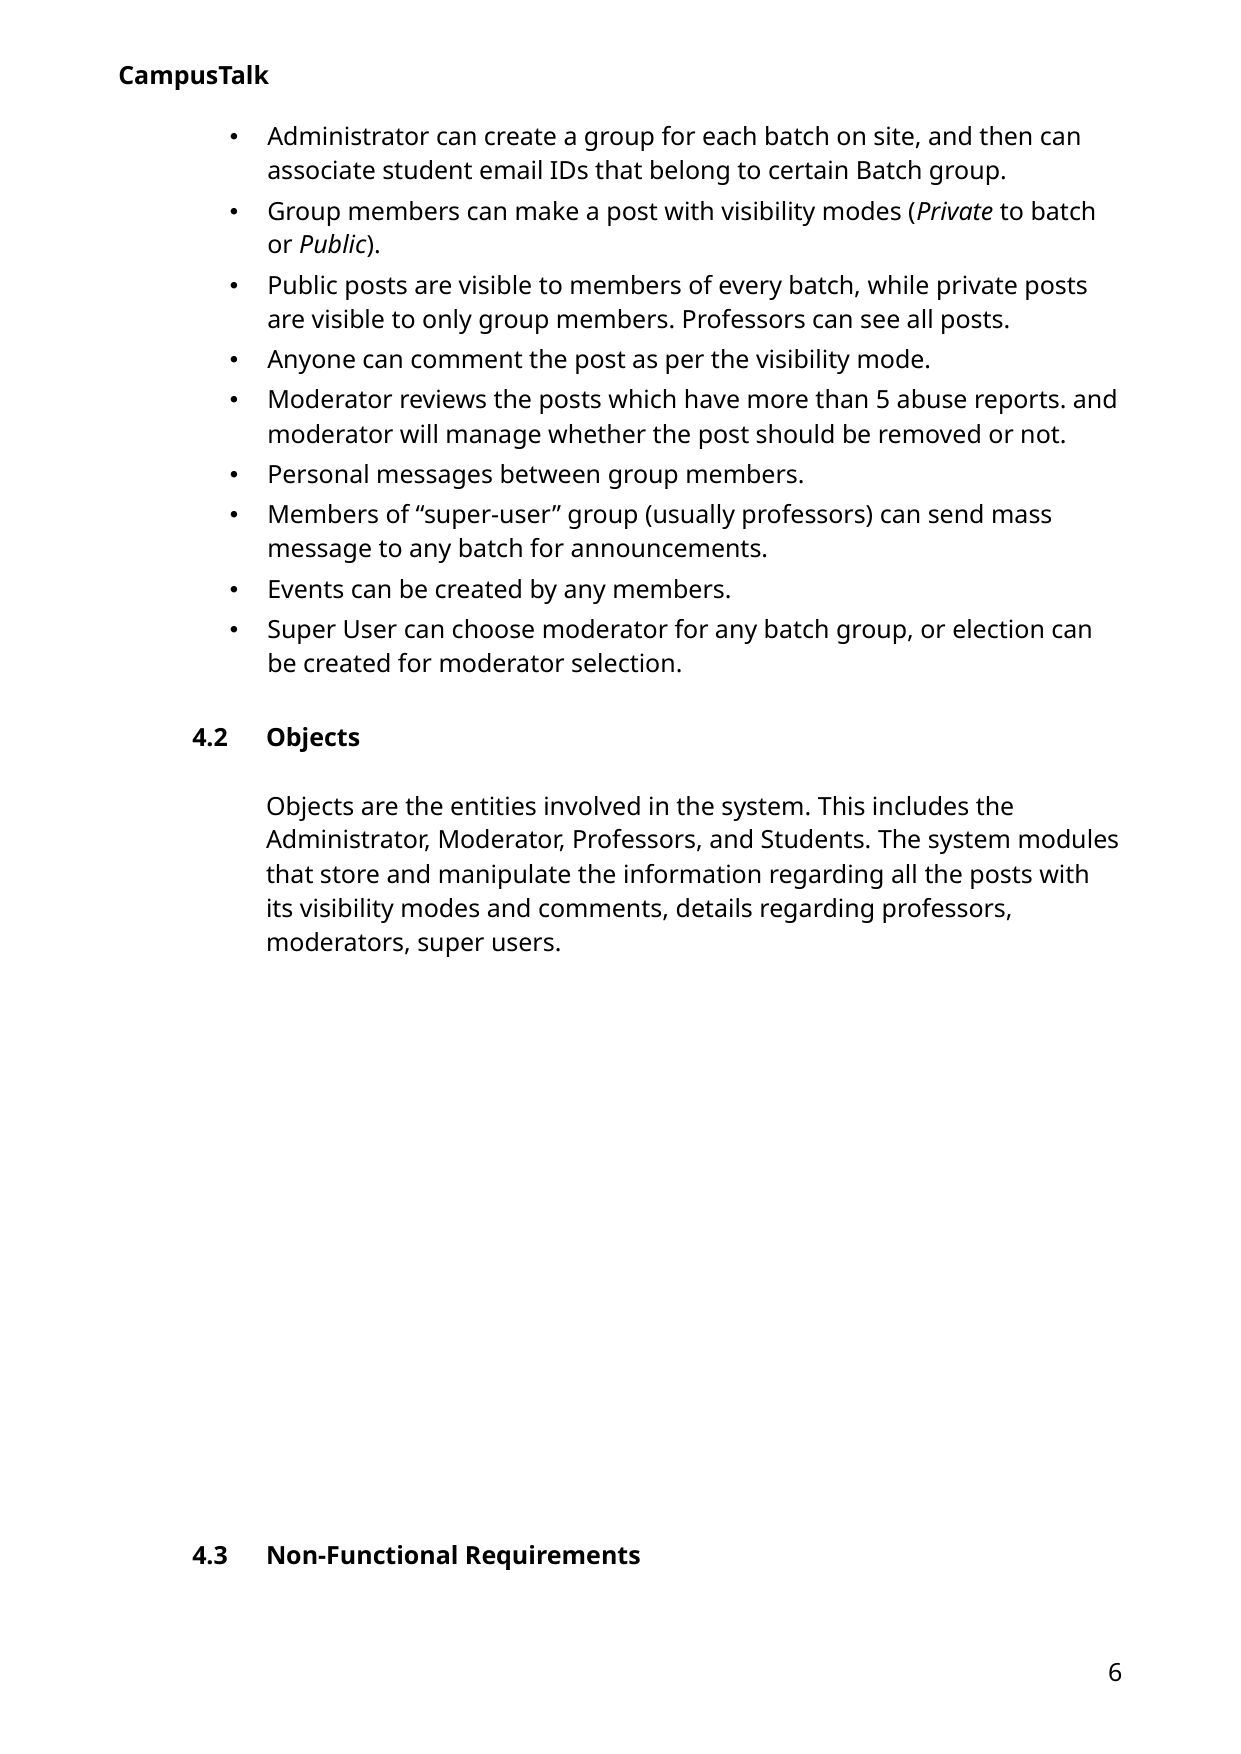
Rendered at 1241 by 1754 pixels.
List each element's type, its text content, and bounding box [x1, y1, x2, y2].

list Moderator reviews the posts which have more than 5 abuse reports. and moderator will manage whether the post should be removed or not. [229, 382, 1122, 450]
list Events can be created by any members. [229, 571, 1122, 605]
list Personal messages between group members. [229, 457, 1122, 491]
list 4.3 Non-Functional Requirements [118, 1537, 1122, 1572]
list Group members can make a post with visibility modes (Private to batch or Public). [229, 193, 1122, 261]
list Administrator can create a group for each batch on site, and then can associate student email IDs that belong to certain Batch group. [229, 119, 1122, 187]
text 4.2 Objects [118, 720, 1122, 754]
list Super User can choose moderator for any batch group, or election can be created for moderator selection. [229, 612, 1122, 680]
list Public posts are visible to members of every batch, while private posts are visible to only group members. Professors can see all posts. [229, 267, 1122, 336]
list Objects are the entities involved in the system. This includes the Administrator, Moderator, Professors, and Students. The system modules that store and manipulate the information regarding all the posts with its visibility modes and comments, details regarding professors, moderators, super users. [266, 788, 1122, 958]
list Members of “super-user” group (usually professors) can send mass message to any batch for announcements. [229, 497, 1122, 565]
list Anyone can comment the post as per the visibility mode. [229, 342, 1122, 376]
